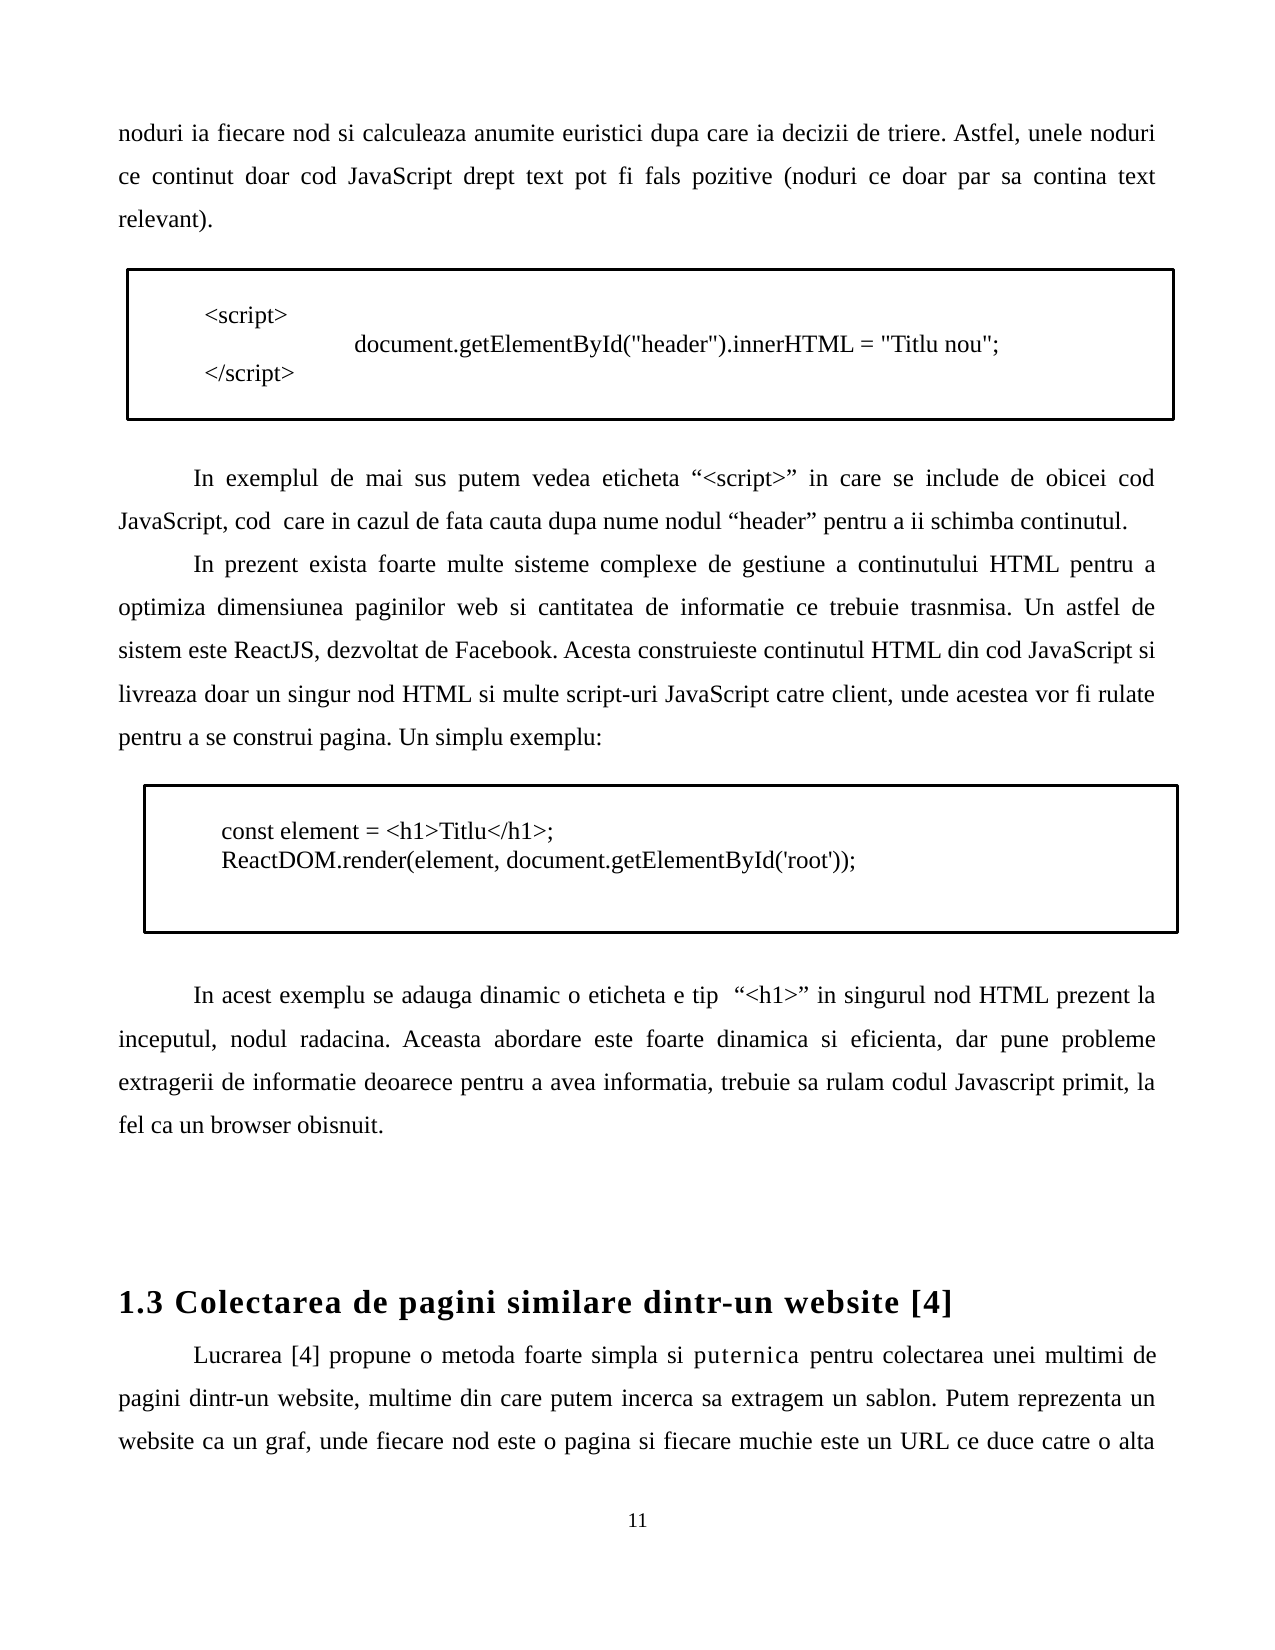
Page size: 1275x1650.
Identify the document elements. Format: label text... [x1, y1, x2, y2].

subtitle Lucrarea [4] propune o metoda foarte simpla si puternica pentru colectarea unei multimi de pagini dintr-un website, multime din care putem incerca sa extragem un sablon. Putem reprezenta un website ca un graf, unde fiecare nod este o pagina si fiecare muchie este un URL ce duce catre o alta [118, 1340, 1157, 1455]
subtitle 1.3 Colectarea de pagini similare dintr-un website [4] [118, 1282, 1157, 1321]
subtitle In acest exemplu se adauga dinamic o eticheta e tip “<h1>” in singurul nod HTML prezent la inceputul, nodul radacina. Aceasta abordare este foarte dinamica si eficienta, dar pune probleme extragerii de informatie deoarece pentru a avea informatia, trebuie sa rulam codul Javascript primit, la fel ca un browser obisnuit. [118, 981, 1157, 1139]
subtitle In exemplul de mai sus putem vedea eticheta “<script>” in care se include de obicei cod JavaScript, cod care in cazul de fata cauta dupa nume nodul “header” pentru a ii schimba continutul. [118, 463, 1157, 535]
subtitle In prezent exista foarte multe sisteme complexe de gestiune a continutului HTML pentru a optimiza dimensiunea paginilor web si cantitatea de informatie ce trebuie trasnmisa. Un astfel de sistem este ReactJS, dezvoltat de Facebook. Acesta construieste continutul HTML din cod JavaScript si livreaza doar un singur nod HTML si multe script-uri JavaScript catre client, unde acestea vor fi rulate pentru a se construi pagina. Un simplu exemplu: [118, 549, 1157, 751]
subtitle noduri ia fiecare nod si calculeaza anumite euristici dupa care ia decizii de triere. Astfel, unele noduri ce continut doar cod JavaScript drept text pot fi fals pozitive (noduri ce doar par sa contina text relevant). [118, 118, 1157, 233]
